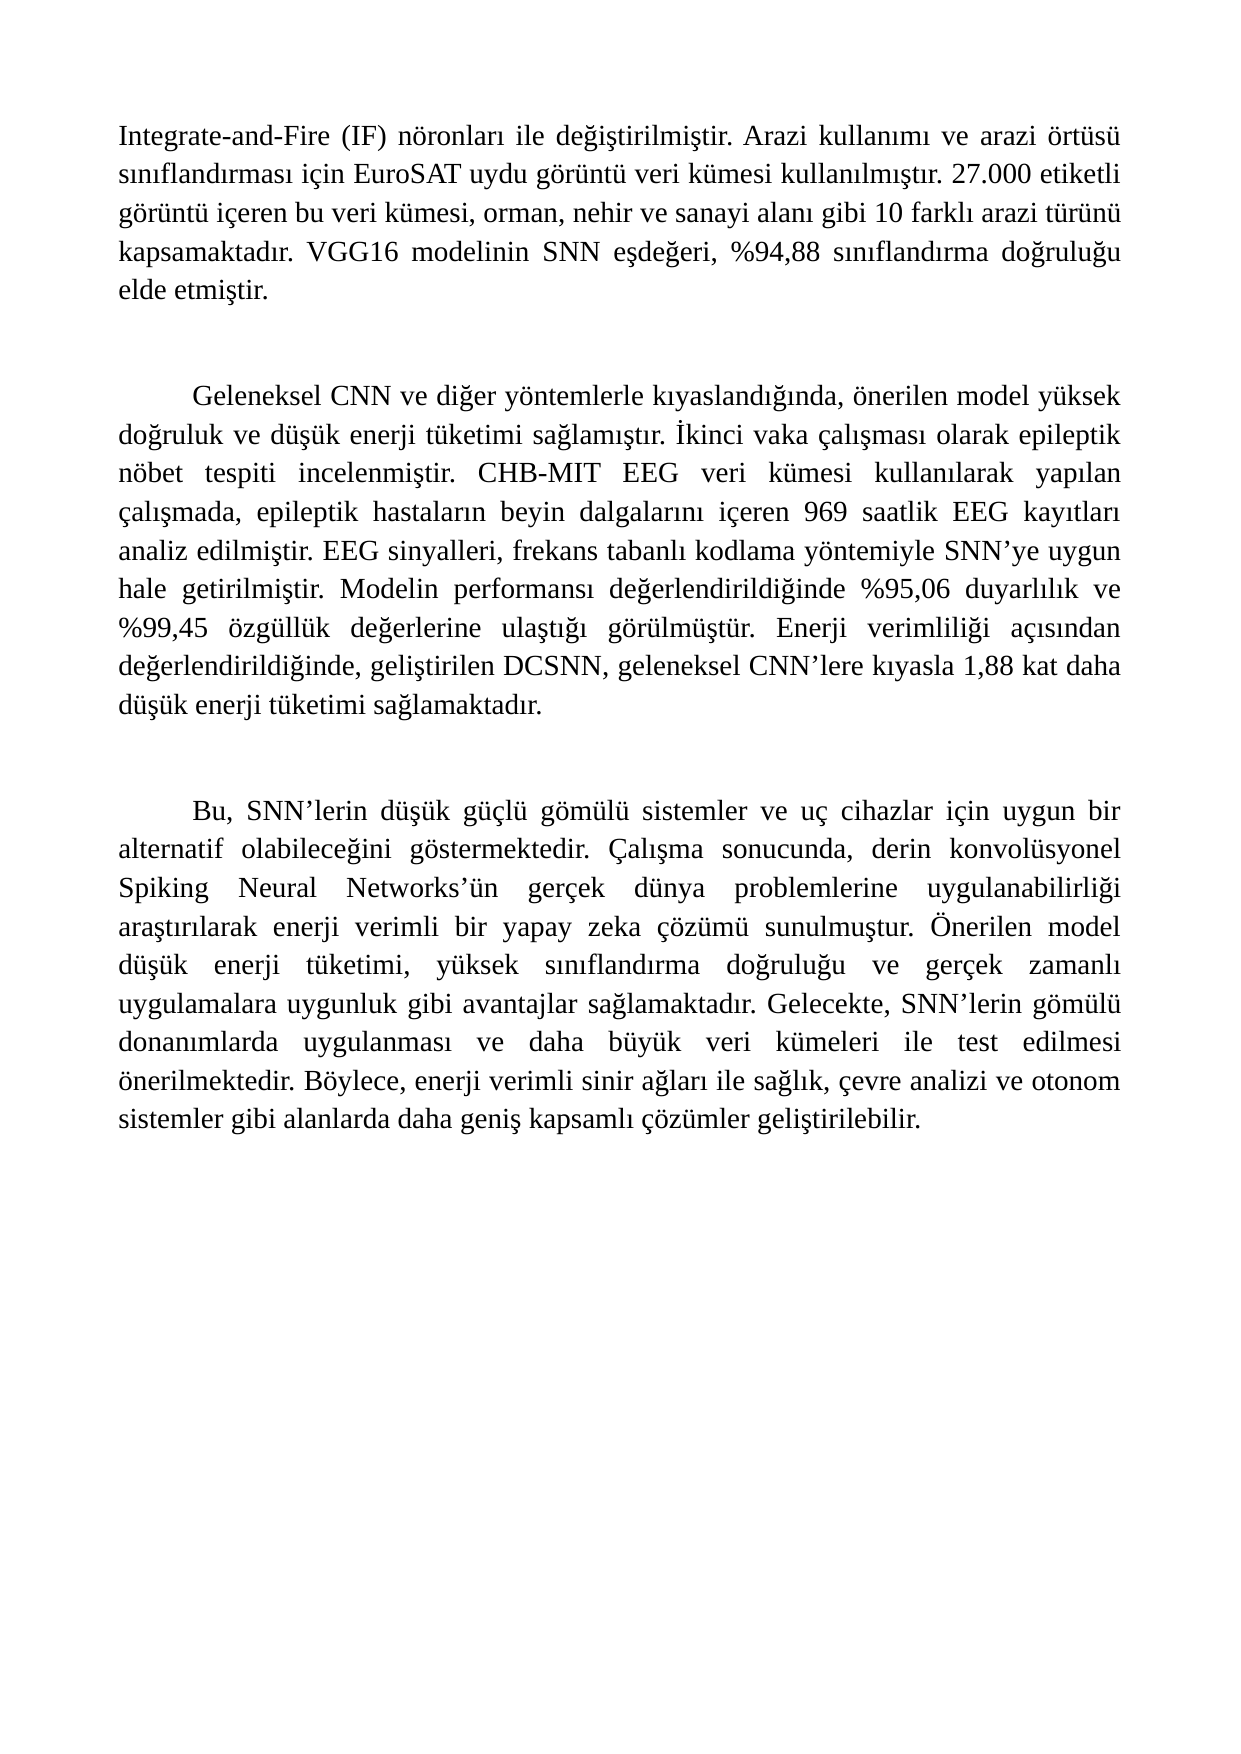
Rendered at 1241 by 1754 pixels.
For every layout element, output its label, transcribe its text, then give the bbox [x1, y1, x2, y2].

text Integrate-and-Fire (IF) nöronları ile değiştirilmiştir. Arazi kullanımı ve arazi örtüsü sınıflandırması için EuroSAT uydu görüntü veri kümesi kullanılmıştır. 27.000 etiketli görüntü içeren bu veri kümesi, orman, nehir ve sanayi alanı gibi 10 farklı arazi türünü kapsamaktadır. VGG16 modelinin SNN eşdeğeri, %94,88 sınıflandırma doğruluğu elde etmiştir. [118, 118, 1122, 306]
text Bu, SNN’lerin düşük güçlü gömülü sistemler ve uç cihazlar için uygun bir alternatif olabileceğini göstermektedir. Çalışma sonucunda, derin konvolüsyonel Spiking Neural Networks’ün gerçek dünya problemlerine uygulanabilirliği araştırılarak enerji verimli bir yapay zeka çözümü sunulmuştur. Önerilen model düşük enerji tüketimi, yüksek sınıflandırma doğruluğu ve gerçek zamanlı uygulamalara uygunluk gibi avantajlar sağlamaktadır. Gelecekte, SNN’lerin gömülü donanımlarda uygulanması ve daha büyük veri kümeleri ile test edilmesi önerilmektedir. Böylece, enerji verimli sinir ağları ile sağlık, çevre analizi ve otonom sistemler gibi alanlarda daha geniş kapsamlı çözümler geliştirilebilir. [118, 793, 1122, 1135]
text Geleneksel CNN ve diğer yöntemlerle kıyaslandığında, önerilen model yüksek doğruluk ve düşük enerji tüketimi sağlamıştır. İkinci vaka çalışması olarak epileptik nöbet tespiti incelenmiştir. CHB-MIT EEG veri kümesi kullanılarak yapılan çalışmada, epileptik hastaların beyin dalgalarını içeren 969 saatlik EEG kayıtları analiz edilmiştir. EEG sinyalleri, frekans tabanlı kodlama yöntemiyle SNN’ye uygun hale getirilmiştir. Modelin performansı değerlendirildiğinde %95,06 duyarlılık ve %99,45 özgüllük değerlerine ulaştığı görülmüştür. Enerji verimliliği açısından değerlendirildiğinde, geliştirilen DCSNN, geleneksel CNN’lere kıyasla 1,88 kat daha düşük enerji tüketimi sağlamaktadır. [118, 378, 1122, 720]
